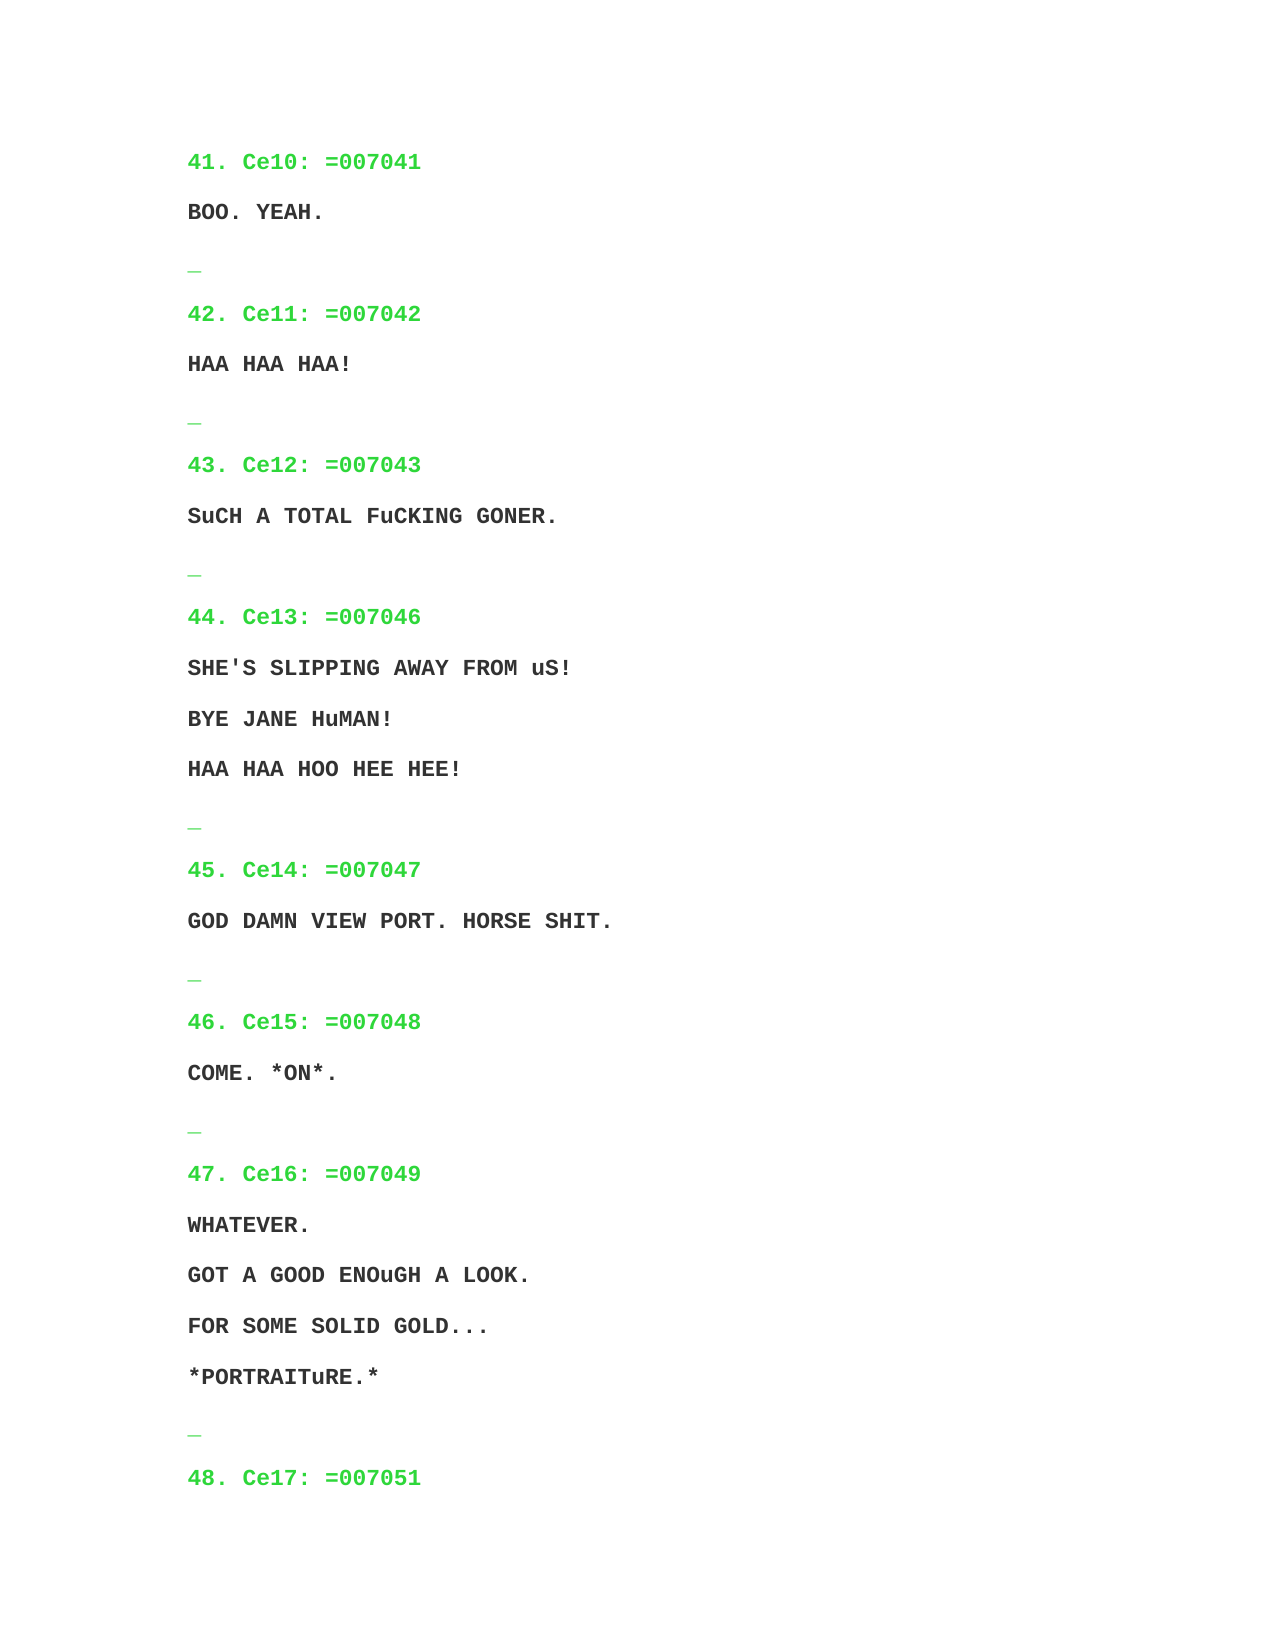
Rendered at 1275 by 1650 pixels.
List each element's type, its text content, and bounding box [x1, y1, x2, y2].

text 46. Ce15: =007048 [187, 1011, 1087, 1037]
text 41. Ce10: =007041 [187, 150, 1087, 176]
text 43. Ce12: =007043 [187, 454, 1087, 480]
text COME. *ON*. [187, 1061, 1087, 1087]
text BOO. YEAH. [187, 201, 1087, 227]
text 47. Ce16: =007049 [187, 1162, 1087, 1188]
text _ [187, 251, 1087, 277]
text HAA HAA HAA! [187, 352, 1087, 378]
text _ [187, 555, 1087, 581]
text 48. Ce17: =007051 [187, 1466, 1087, 1492]
text GOD DAMN VIEW PORT. HORSE SHIT. [187, 909, 1087, 935]
text HAA HAA HOO HEE HEE! [187, 757, 1087, 783]
text FOR SOME SOLID GOLD... [187, 1314, 1087, 1340]
text _ [187, 1416, 1087, 1442]
text 44. Ce13: =007046 [187, 606, 1087, 632]
text 45. Ce14: =007047 [187, 859, 1087, 885]
text WHATEVER. [187, 1213, 1087, 1239]
text _ [187, 960, 1087, 986]
text GOT A GOOD ENOuGH A LOOK. [187, 1264, 1087, 1290]
text _ [187, 1112, 1087, 1138]
text SuCH A TOTAL FuCKING GONER. [187, 504, 1087, 530]
text SHE'S SLIPPING AWAY FROM uS! [187, 656, 1087, 682]
text _ [187, 403, 1087, 429]
text _ [187, 808, 1087, 834]
text 42. Ce11: =007042 [187, 302, 1087, 328]
text *PORTRAITuRE.* [187, 1365, 1087, 1391]
text BYE JANE HuMAN! [187, 707, 1087, 733]
